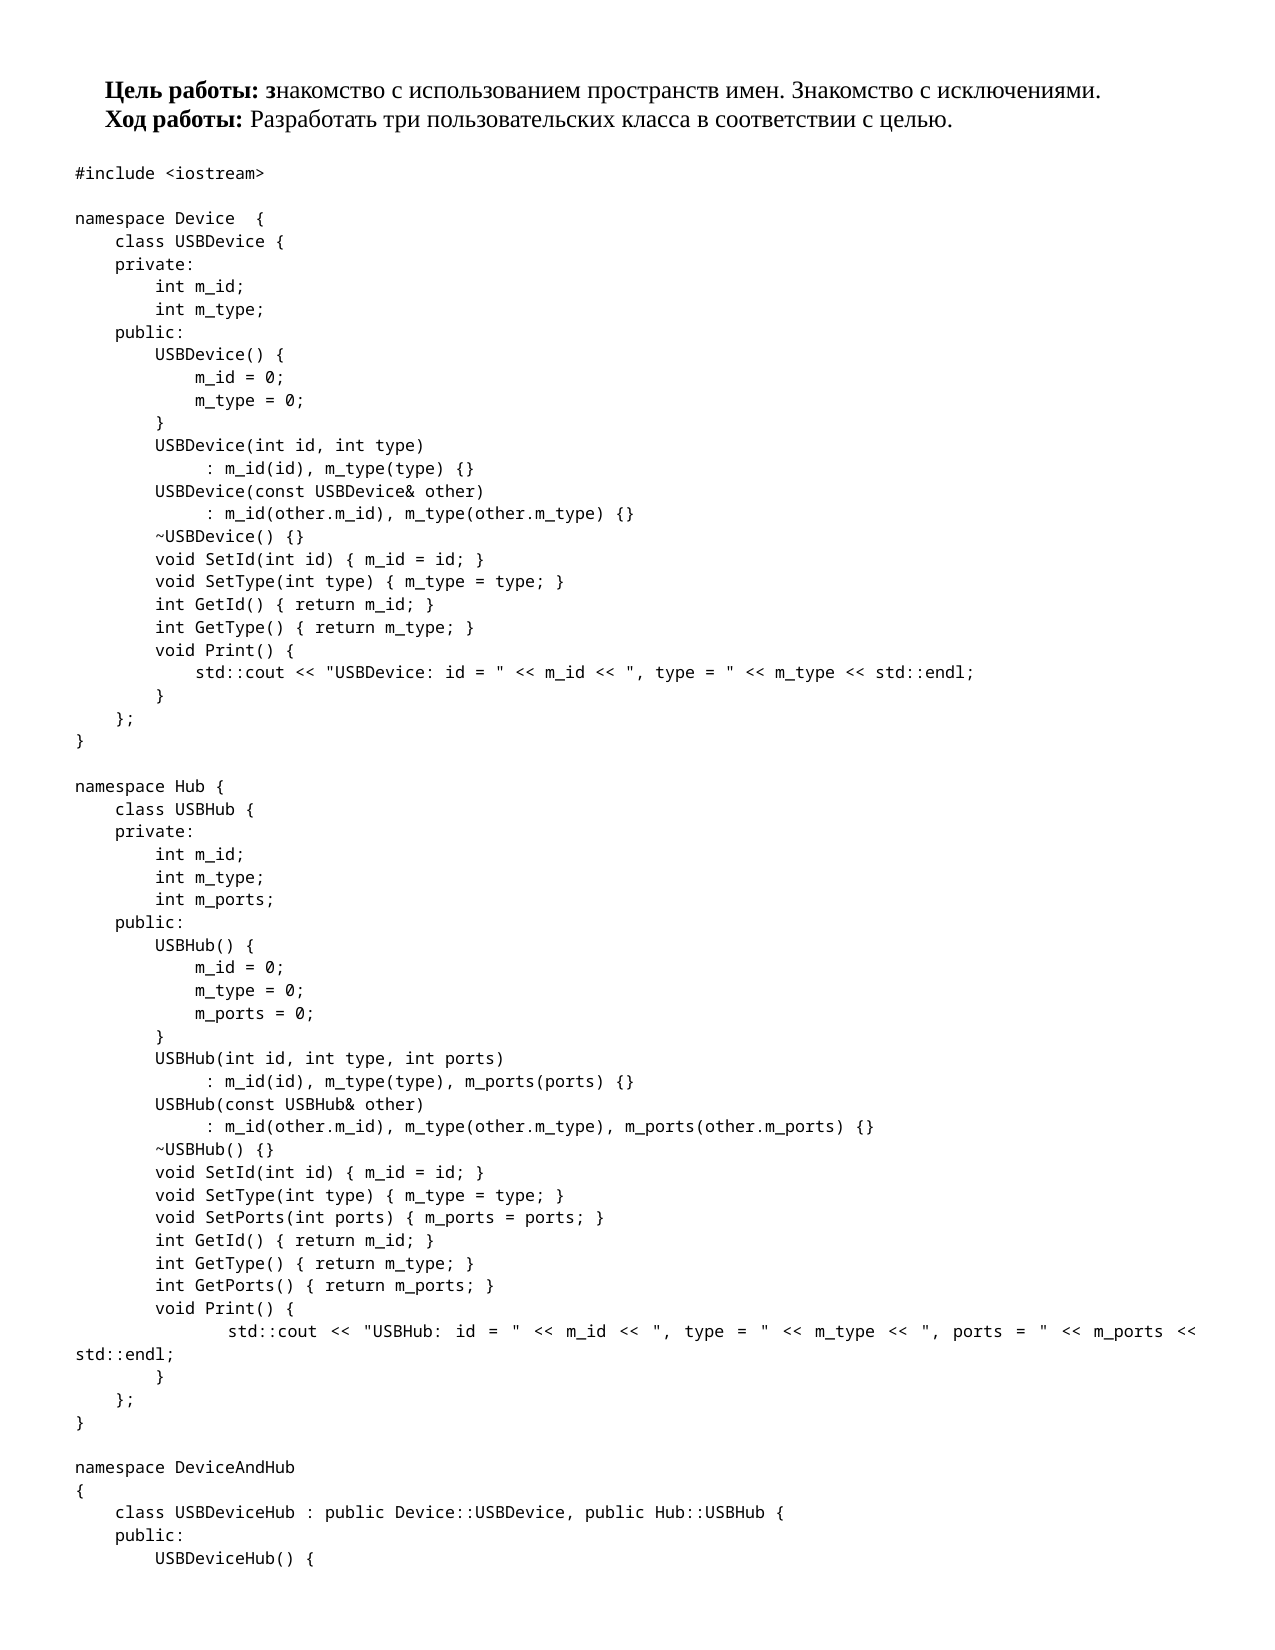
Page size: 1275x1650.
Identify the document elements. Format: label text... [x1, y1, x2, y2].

text namespace DeviceAndHub [75, 1456, 1200, 1478]
text } [75, 1410, 1200, 1433]
text void SetId(int id) { m_id = id; } [75, 1160, 1200, 1183]
text int GetType() { return m_type; } [75, 1251, 1200, 1274]
text int m_id; [75, 842, 1200, 865]
text int m_ports; [75, 888, 1200, 911]
text class USBDeviceHub : public Device::USBDevice, public Hub::USBHub { [75, 1501, 1200, 1524]
text private: [75, 252, 1200, 275]
text } [75, 411, 1200, 434]
text m_type = 0; [75, 979, 1200, 1001]
text void Print() { [75, 638, 1200, 661]
text : m_id(other.m_id), m_type(other.m_type) {} [75, 502, 1200, 524]
text void SetType(int type) { m_type = type; } [75, 1183, 1200, 1206]
text }; [75, 1387, 1200, 1410]
text USBDevice() { [75, 343, 1200, 366]
text void SetType(int type) { m_type = type; } [75, 570, 1200, 593]
text } [75, 1024, 1200, 1047]
text #include <iostream> [75, 161, 1200, 184]
text m_id = 0; [75, 366, 1200, 388]
text m_id = 0; [75, 956, 1200, 979]
text namespace Hub { [75, 774, 1200, 797]
text namespace Device { [75, 207, 1200, 229]
text int m_id; [75, 275, 1200, 297]
text public: [75, 911, 1200, 933]
text USBHub(int id, int type, int ports) [75, 1047, 1200, 1069]
text class USBHub { [75, 797, 1200, 820]
text ~USBHub() {} [75, 1138, 1200, 1160]
text m_type = 0; [75, 388, 1200, 411]
text public: [75, 1524, 1200, 1546]
text int m_type; [75, 865, 1200, 888]
text Ход работы: Разработать три пользовательских класса в соответствии с целью. [75, 104, 1200, 132]
text void SetPorts(int ports) { m_ports = ports; } [75, 1206, 1200, 1228]
text } [75, 729, 1200, 752]
text int m_type; [75, 297, 1200, 320]
text private: [75, 820, 1200, 842]
text } [75, 1365, 1200, 1387]
text : m_id(other.m_id), m_type(other.m_type), m_ports(other.m_ports) {} [75, 1115, 1200, 1138]
text USBDevice(const USBDevice& other) [75, 479, 1200, 502]
text int GetId() { return m_id; } [75, 1228, 1200, 1251]
text USBHub(const USBHub& other) [75, 1092, 1200, 1115]
text }; [75, 706, 1200, 729]
text USBDevice(int id, int type) [75, 434, 1200, 456]
text USBDeviceHub() { [75, 1546, 1200, 1569]
text std::cout << "USBHub: id = " << m_id << ", type = " << m_type << ", ports = " << m_ports << std::endl; [75, 1319, 1200, 1365]
text std::cout << "USBDevice: id = " << m_id << ", type = " << m_type << std::endl; [75, 661, 1200, 683]
text int GetId() { return m_id; } [75, 593, 1200, 615]
text m_ports = 0; [75, 1001, 1200, 1024]
text int GetPorts() { return m_ports; } [75, 1274, 1200, 1297]
text int GetType() { return m_type; } [75, 615, 1200, 638]
text } [75, 683, 1200, 706]
text void SetId(int id) { m_id = id; } [75, 547, 1200, 570]
text : m_id(id), m_type(type) {} [75, 456, 1200, 479]
text class USBDevice { [75, 229, 1200, 252]
text USBHub() { [75, 933, 1200, 956]
text : m_id(id), m_type(type), m_ports(ports) {} [75, 1069, 1200, 1092]
text ~USBDevice() {} [75, 524, 1200, 547]
text { [75, 1478, 1200, 1501]
text void Print() { [75, 1297, 1200, 1319]
text public: [75, 320, 1200, 343]
text Цель работы: знакомство с использованием пространств имен. Знакомство с исключениями. [75, 75, 1200, 104]
